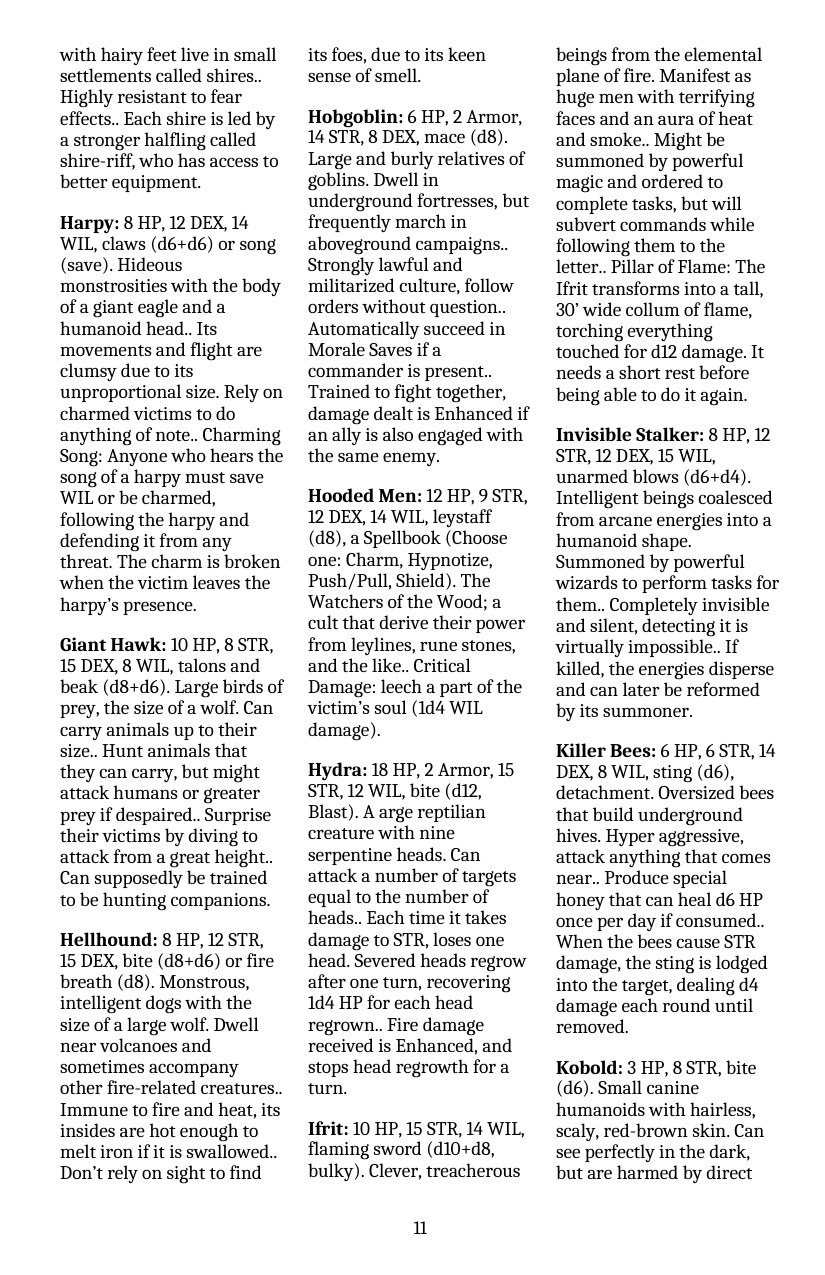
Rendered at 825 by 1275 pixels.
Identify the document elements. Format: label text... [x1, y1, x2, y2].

text Hobgoblin: 6 HP, 2 Armor, 14 STR, 8 DEX, mace (d8). Large and burly relatives of goblins. Dwell in underground fortresses, but frequently march in aboveground campaigns.. Strongly lawful and militarized culture, follow orders without question.. Automatically succeed in Morale Saves if a commander is present.. Trained to fight together, damage dealt is Enhanced if an ally is also engaged with the same enemy. [308, 106, 532, 467]
text Killer Bees: 6 HP, 6 STR, 14 DEX, 8 WIL, sting (d6), detachment. Oversized bees that build underground hives. Hyper aggressive, attack anything that comes near.. Produce special honey that can heal d6 HP once per day if consumed.. When the bees cause STR damage, the sting is lodged into the target, dealing d4 damage each round until removed. [556, 741, 780, 1038]
text its foes, due to its keen sense of smell. [308, 45, 532, 87]
text Hydra: 18 HP, 2 Armor, 15 STR, 12 WIL, bite (d12, Blast). A arge reptilian creature with nine serpentine heads. Can attack a number of targets equal to the number of heads.. Each time it takes damage to STR, loses one head. Severed heads regrow after one turn, recovering 1d4 HP for each head regrown.. Fire damage received is Enhanced, and stops head regrowth for a turn. [308, 760, 532, 1099]
text with hairy feet live in small settlements called shires.. Highly resistant to fear effects.. Each shire is led by a stronger halfling called shire-riff, who has access to better equipment. [60, 45, 284, 194]
text Harpy: 8 HP, 12 DEX, 14 WIL, claws (d6+d6) or song (save). Hideous monstrosities with the body of a giant eagle and a humanoid head.. Its movements and flight are clumsy due to its unproportional size. Rely on charmed victims to do anything of note.. Charming Song: Anyone who hears the song of a harpy must save WIL or be charmed, following the harpy and defending it from any threat. The charm is broken when the victim leaves the harpy’s presence. [60, 212, 284, 616]
text Giant Hawk: 10 HP, 8 STR, 15 DEX, 8 WIL, talons and beak (d8+d6). Large birds of prey, the size of a wolf. Can carry animals up to their size.. Hunt animals that they can carry, but might attack humans or greater prey if despaired.. Surprise their victims by diving to attack from a great height.. Can supposedly be trained to be hunting companions. [60, 635, 284, 911]
text Kobold: 3 HP, 8 STR, bite (d6). Small canine humanoids with hairless, scaly, red-brown skin. Can see perfectly in the dark, but are harmed by direct [556, 1057, 780, 1184]
text Hellhound: 8 HP, 12 STR, 15 DEX, bite (d8+d6) or fire breath (d8). Monstrous, intelligent dogs with the size of a large wolf. Dwell near volcanoes and sometimes accompany other fire-related creatures.. Immune to fire and heat, its insides are hot enough to melt iron if it is swallowed.. Don’t rely on sight to find [60, 930, 284, 1184]
text Ifrit: 10 HP, 15 STR, 14 WIL, flaming sword (d10+d8, bulky). Clever, treacherous [308, 1118, 532, 1182]
text Invisible Stalker: 8 HP, 12 STR, 12 DEX, 15 WIL, unarmed blows (d6+d4). Intelligent beings coalesced from arcane energies into a humanoid shape. Summoned by powerful wizards to perform tasks for them.. Completely invisible and silent, detecting it is virtually impossible.. If killed, the energies disperse and can later be reformed by its summoner. [556, 425, 780, 722]
text Hooded Men: 12 HP, 9 STR, 12 DEX, 14 WIL, leystaff (d8), a Spellbook (Choose one: Charm, Hypnotize, Push/Pull, Shield). The Watchers of the Wood; a cult that derive their power from leylines, rune stones, and the like.. Critical Damage: leech a part of the victim’s soul (1d4 WIL damage). [308, 486, 532, 741]
text beings from the elemental plane of fire. Manifest as huge men with terrifying faces and an aura of heat and smoke.. Might be summoned by powerful magic and ordered to complete tasks, but will subvert commands while following them to the letter.. Pillar of Flame: The Ifrit transforms into a tall, 30’ wide collum of flame, torching everything touched for d12 damage. It needs a short rest before being able to do it again. [556, 45, 780, 406]
